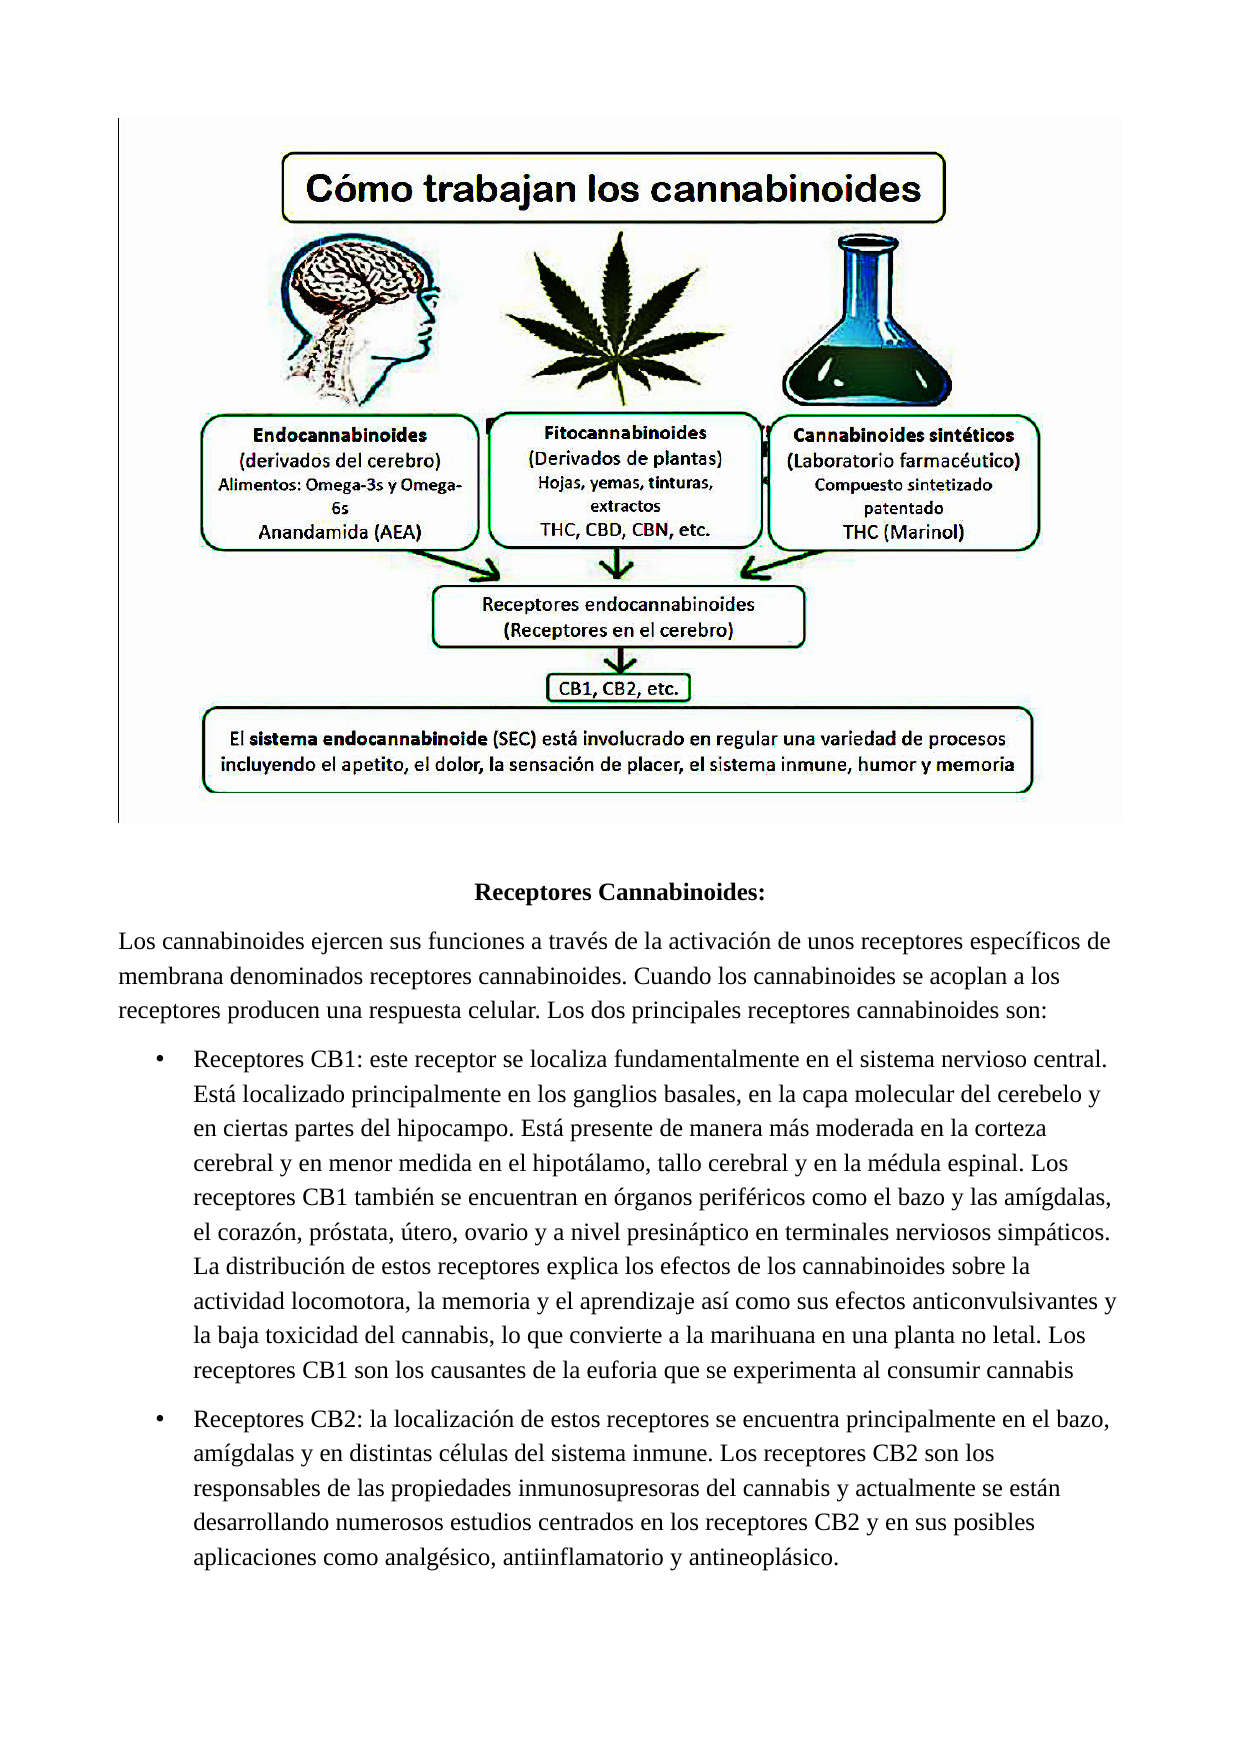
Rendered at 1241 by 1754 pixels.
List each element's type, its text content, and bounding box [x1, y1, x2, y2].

picture [118, 118, 1123, 823]
text Los cannabinoides ejercen sus funciones a través de la activación de unos receptores específicos de membrana denominados receptores cannabinoides. Cuando los cannabinoides se acoplan a los receptores producen una respuesta celular. Los dos principales receptores cannabinoides son: [118, 926, 1122, 1024]
list Receptores CB1: este receptor se localiza fundamentalmente en el sistema nervioso central. Está localizado principalmente en los ganglios basales, en la capa molecular del cerebelo y en ciertas partes del hipocampo. Está presente de manera más moderada en la corteza cerebral y en menor medida en el hipotálamo, tallo cerebral y en la médula espinal. Los receptores CB1 también se encuentran en órganos periféricos como el bazo y las amígdalas, el corazón, próstata, útero, ovario y a nivel presináptico en terminales nerviosos simpáticos. La distribución de estos receptores explica los efectos de los cannabinoides sobre la actividad locomotora, la memoria y el aprendizaje así como sus efectos anticonvulsivantes y la baja toxicidad del cannabis, lo que convierte a la marihuana en una planta no letal. Los receptores CB1 son los causantes de la euforia que se experimenta al consumir cannabis [156, 1044, 1122, 1383]
text Receptores Cannabinoides: [118, 877, 1122, 906]
list Receptores CB2: la localización de estos receptores se encuentra principalmente en el bazo, amígdalas y en distintas células del sistema inmune. Los receptores CB2 son los responsables de las propiedades inmunosupresoras del cannabis y actualmente se están desarrollando numerosos estudios centrados en los receptores CB2 y en sus posibles aplicaciones como analgésico, antiinflamatorio y antineoplásico. [156, 1404, 1122, 1570]
